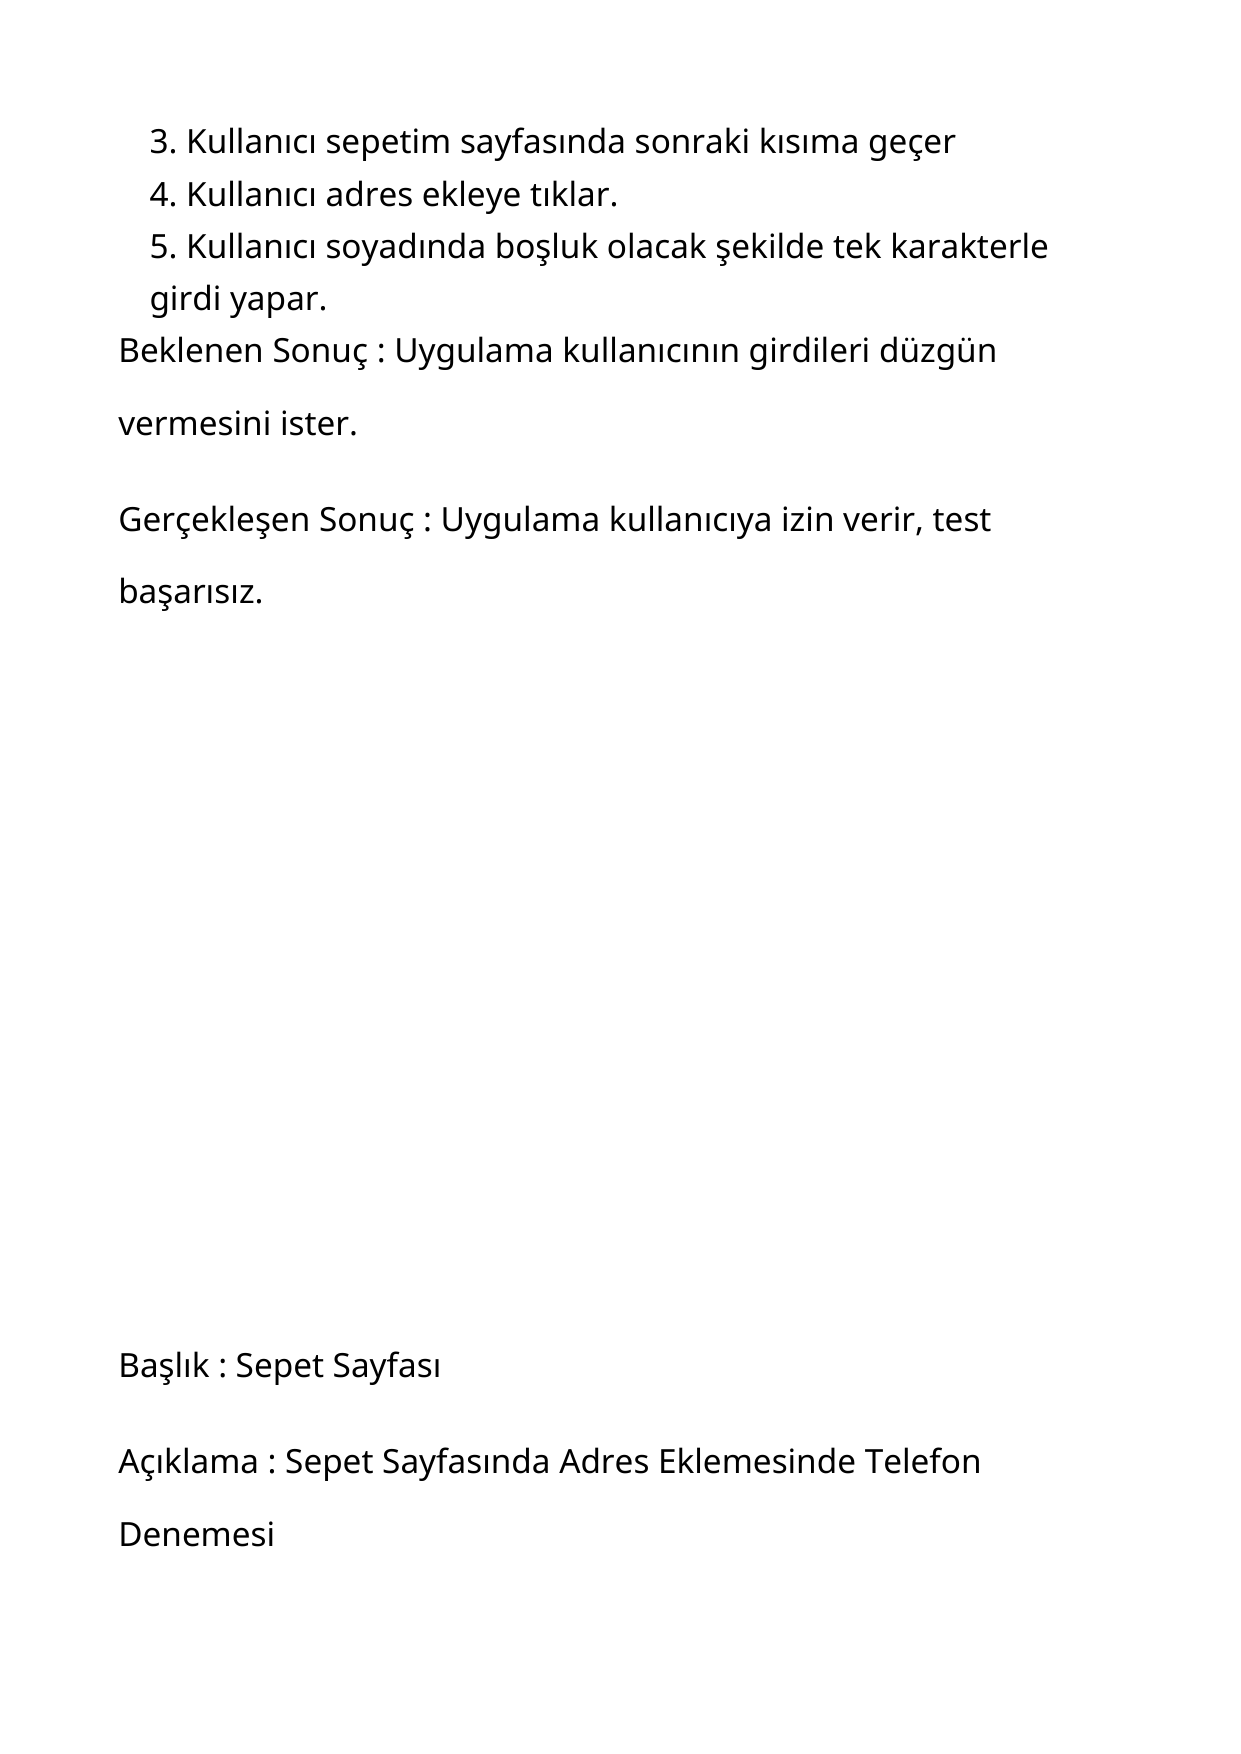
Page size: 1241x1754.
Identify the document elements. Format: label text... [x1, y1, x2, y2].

list 5. Kullanıcı soyadında boşluk olacak şekilde tek karakterle girdi yapar. [118, 222, 1122, 320]
text Başlık : Sepet Sayfası [118, 1342, 1122, 1387]
text Beklenen Sonuç : Uygulama kullanıcının girdileri düzgün vermesini ister. [118, 327, 1122, 445]
text Gerçekleşen Sonuç : Uygulama kullanıcıya izin verir, test başarısız. [118, 496, 1122, 613]
text Açıklama : Sepet Sayfasında Adres Eklemesinde Telefon Denemesi [118, 1438, 1122, 1556]
list 3. Kullanıcı sepetim sayfasında sonraki kısıma geçer [118, 118, 1122, 163]
list 4. Kullanıcı adres ekleye tıklar. [118, 170, 1122, 216]
